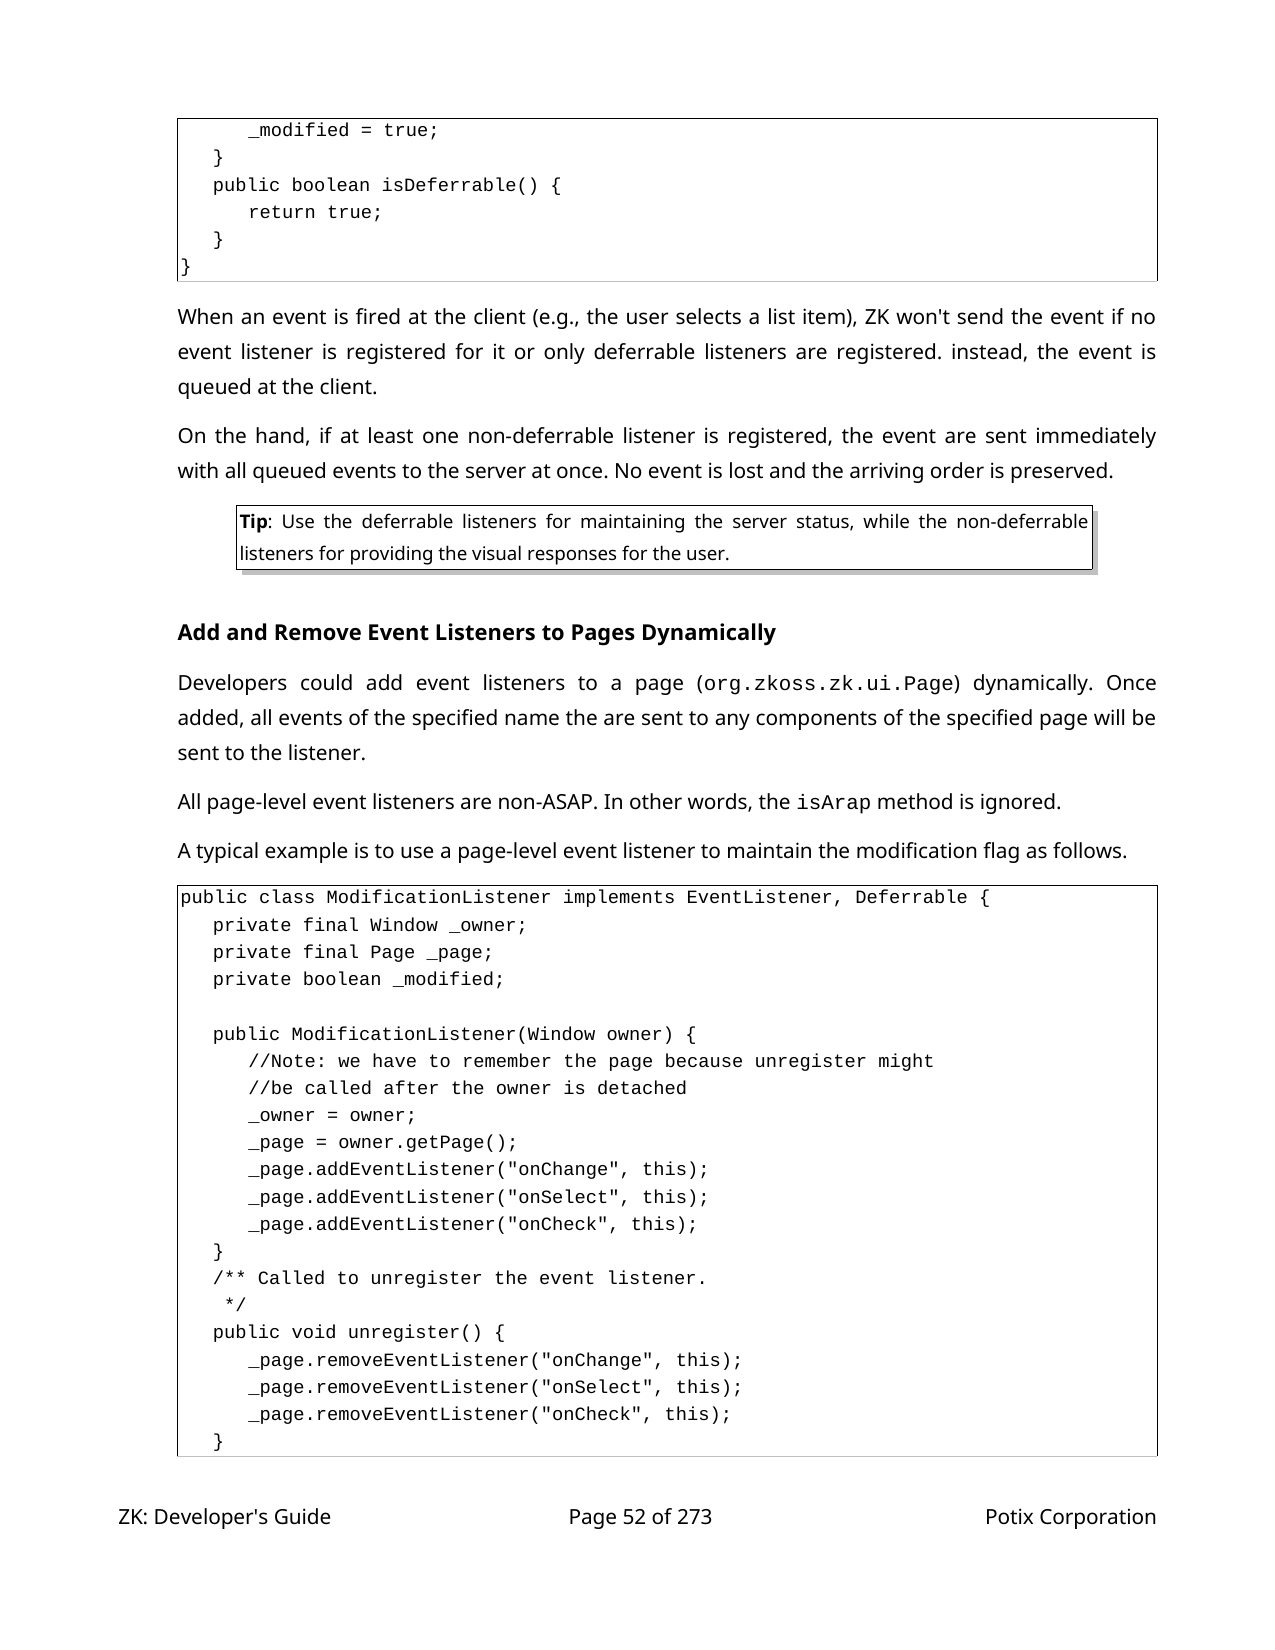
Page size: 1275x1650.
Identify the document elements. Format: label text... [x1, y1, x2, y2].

text _page = owner.getPage(); [178, 1130, 1157, 1154]
text _owner = owner; [178, 1103, 1157, 1127]
text */ [178, 1293, 1157, 1317]
text _page.addEventListener("onSelect", this); [178, 1184, 1157, 1209]
text public boolean isDeferrable() { [178, 172, 1157, 197]
subtitle Add and Remove Event Listeners to Pages Dynamically [177, 617, 1157, 647]
text public class ModificationListener implements EventListener, Deferrable { [178, 886, 1157, 910]
text } [178, 254, 1157, 281]
text _page.addEventListener("onCheck", this); [178, 1212, 1157, 1236]
text Developers could add event listeners to a page (org.zkoss.zk.ui.Page) dynamically. Once added, all events of the specified name the are sent to any components of the specified page will be sent to the listener. [177, 668, 1157, 767]
text /** Called to unregister the event listener. [178, 1266, 1157, 1290]
text public ModificationListener(Window owner) { [178, 1021, 1157, 1046]
text All page-level event listeners are non-ASAP. In other words, the isArap method is ignored. [177, 787, 1157, 816]
text A typical example is to use a page-level event listener to maintain the modification flag as follows. [177, 837, 1157, 865]
text _page.removeEventListener("onSelect", this); [178, 1375, 1157, 1399]
text public void unregister() { [178, 1320, 1157, 1345]
text _page.removeEventListener("onCheck", this); [178, 1402, 1157, 1426]
text } [178, 1239, 1157, 1263]
text Tip: Use the deferrable listeners for maintaining the server status, while the non-deferrable listeners for providing the visual responses for the user. [237, 506, 1092, 569]
text } [178, 1429, 1157, 1456]
text private final Page _page; [178, 940, 1157, 964]
text //be called after the owner is detached [178, 1076, 1157, 1100]
text On the hand, if at least one non-deferrable listener is registered, the event are sent immediately with all queued events to the server at once. No event is lost and the arriving order is preserved. [177, 421, 1157, 485]
text } [178, 145, 1157, 169]
text //Note: we have to remember the page because unregister might [178, 1048, 1157, 1073]
text _page.addEventListener("onChange", this); [178, 1157, 1157, 1182]
text return true; [178, 200, 1157, 224]
text } [178, 227, 1157, 251]
text _page.removeEventListener("onChange", this); [178, 1348, 1157, 1372]
text When an event is fired at the client (e.g., the user selects a list item), ZK won't send the event if no event listener is registered for it or only deferrable listeners are registered. instead, the event is queued at the client. [177, 302, 1157, 401]
text _modified = true; [178, 119, 1157, 142]
text private boolean _modified; [178, 967, 1157, 991]
text private final Window _owner; [178, 913, 1157, 937]
